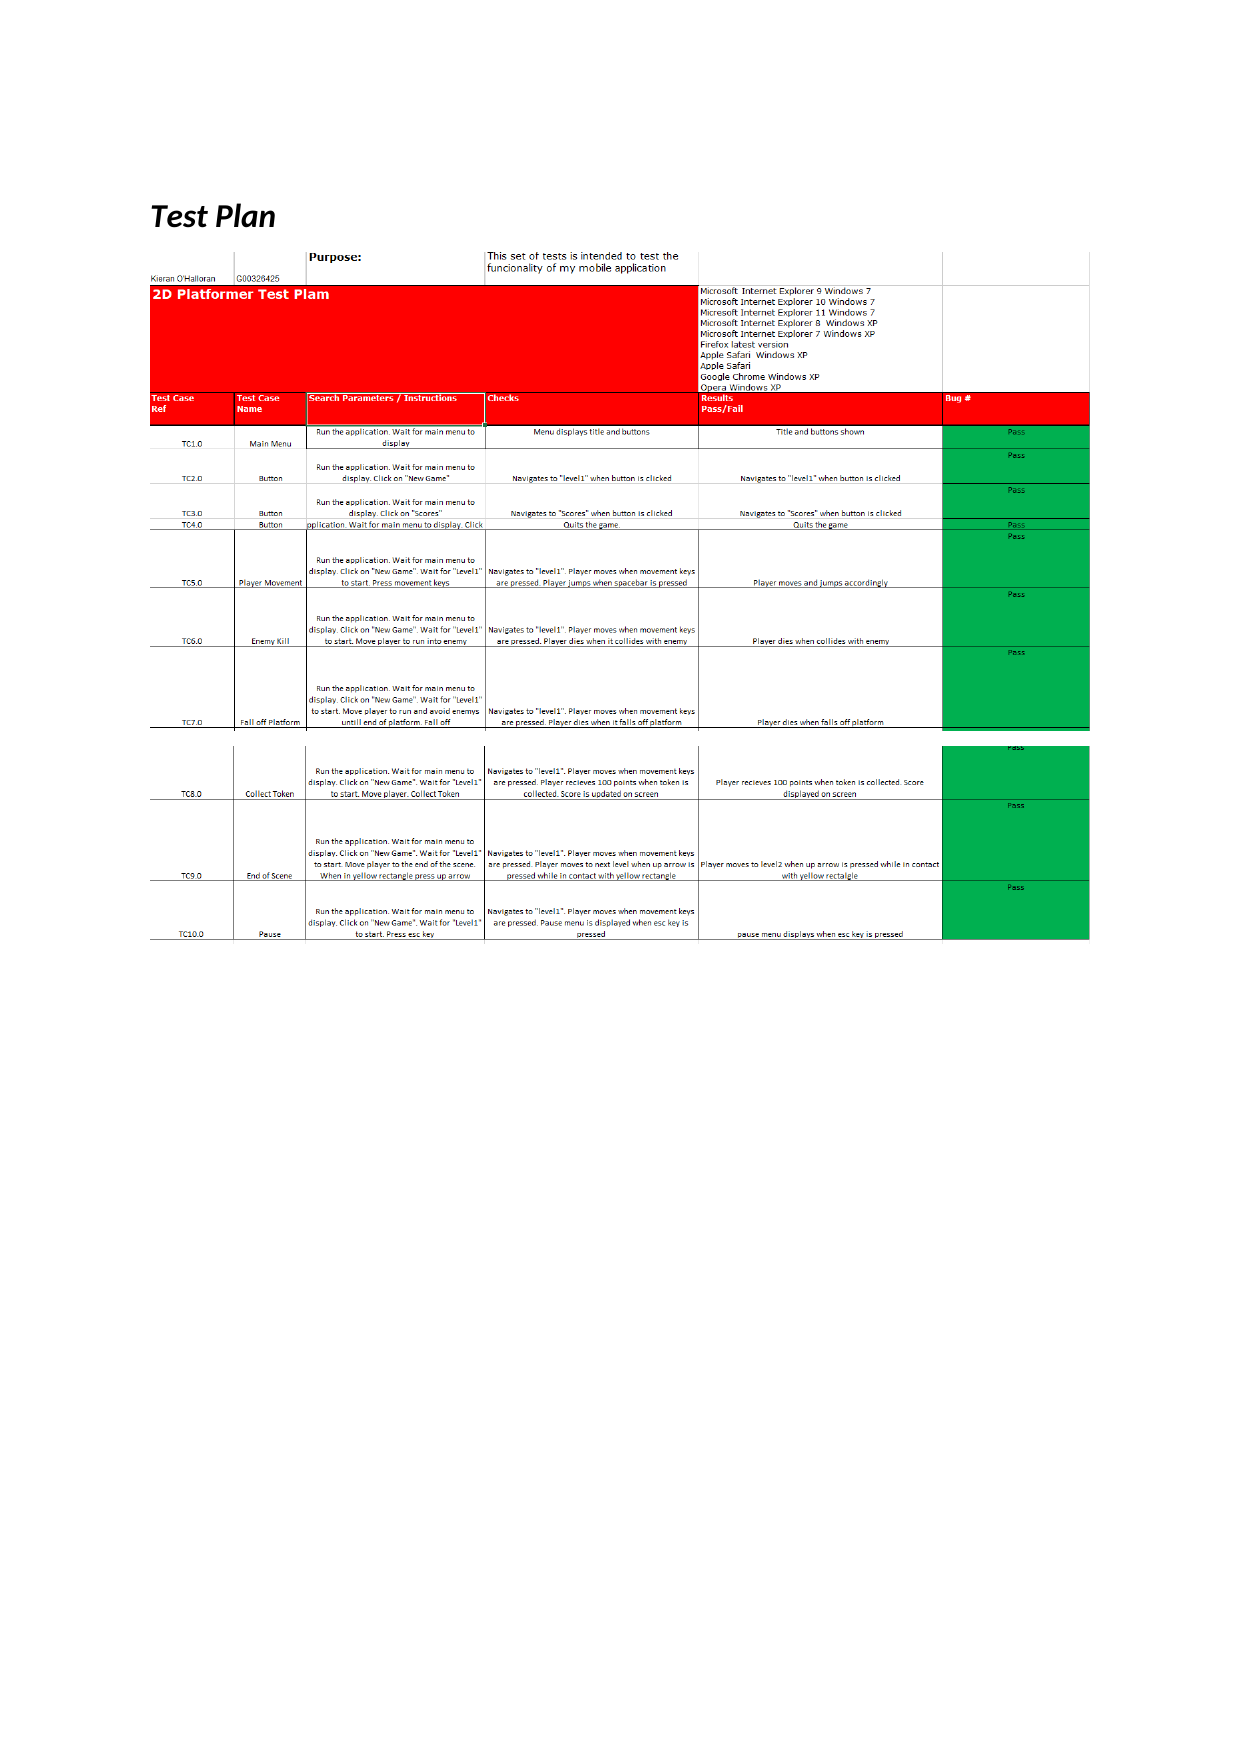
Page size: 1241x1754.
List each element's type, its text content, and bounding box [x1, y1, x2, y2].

text Test Plan [150, 195, 1090, 235]
